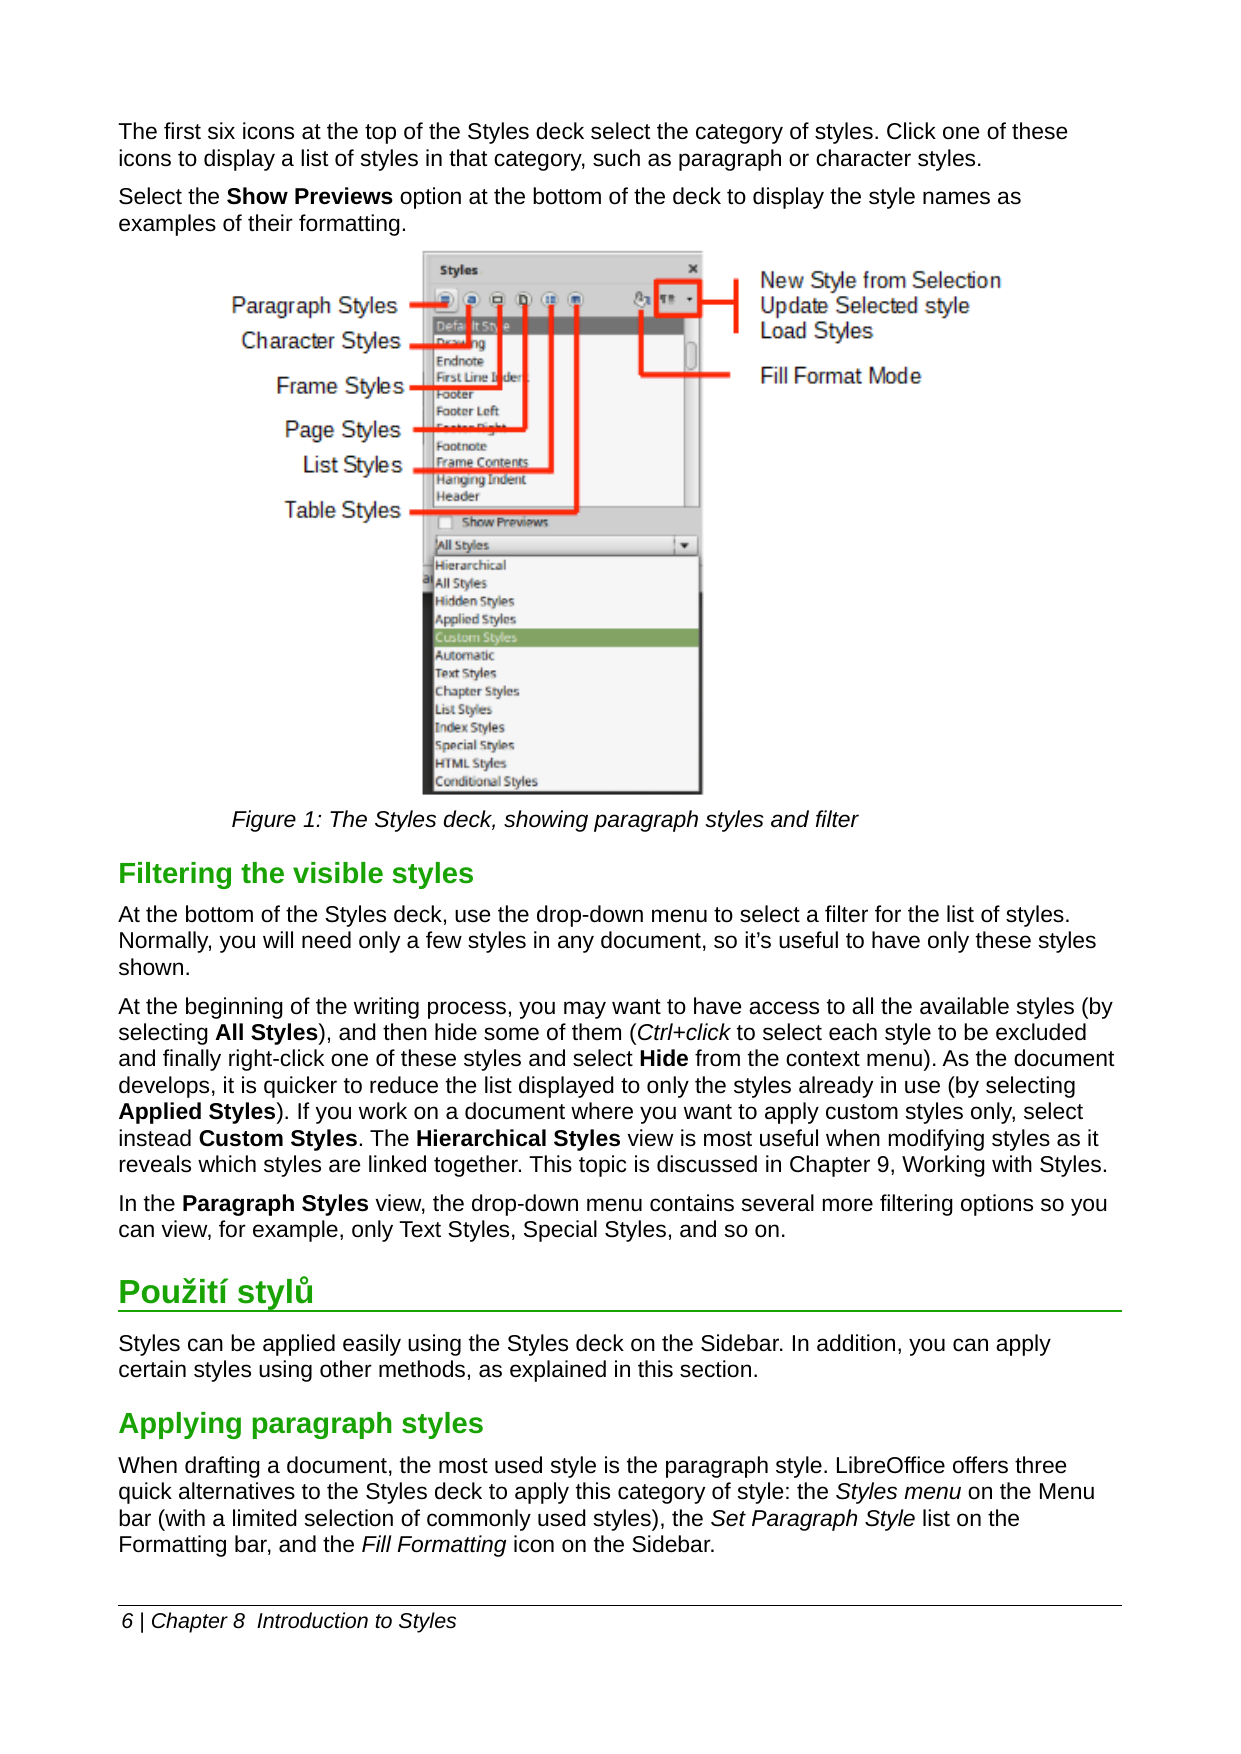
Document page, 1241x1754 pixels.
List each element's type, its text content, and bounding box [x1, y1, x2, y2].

subtitle Applying paragraph styles [118, 1406, 1122, 1440]
text Select the Show Previews option at the bottom of the deck to display the style names as examples of their formatting. [118, 183, 1122, 236]
text Styles can be applied easily using the Styles deck on the Sidebar. In addition, you can apply certain styles using other methods, as explained in this section. [118, 1330, 1122, 1383]
text The first six icons at the top of the Styles deck select the category of styles. Click one of these icons to display a list of styles in that category, such as paragraph or character styles. [118, 118, 1122, 171]
text At the beginning of the writing process, you may want to have access to all the available styles (by selecting All Styles), and then hide some of them (Ctrl+click to select each style to be excluded and finally right-click one of these styles and select Hide from the context menu). As the document develops, it is quicker to reduce the list displayed to only the styles already in use (by selecting Applied Styles). If you work on a document where you want to apply custom styles only, select instead Custom Styles. The Hierarchical Styles view is most useful when modifying styles as it reveals which styles are linked together. This topic is discussed in Chapter 9, Working with Styles. [118, 993, 1122, 1177]
text In the Paragraph Styles view, the drop-down menu contains several more filtering options so you can view, for example, only Text Styles, Special Styles, and so on. [118, 1190, 1122, 1242]
picture [230, 248, 1010, 800]
text Figure 1: The Styles deck, showing paragraph styles and filter [231, 800, 1009, 832]
text At the bottom of the Styles deck, use the drop-down menu to select a filter for the list of styles. Normally, you will need only a few styles in any document, so it’s useful to have only these styles shown. [118, 901, 1122, 980]
subtitle Filtering the visible styles [118, 856, 1122, 889]
subtitle Použití stylů [118, 1272, 1122, 1310]
text When drafting a document, the most used style is the paragraph style. LibreOffice offers three quick alternatives to the Styles deck to apply this category of style: the Styles menu on the Menu bar (with a limited selection of commonly used styles), the Set Paragraph Style list on the Formatting bar, and the Fill Formatting icon on the Sidebar. [118, 1452, 1122, 1557]
